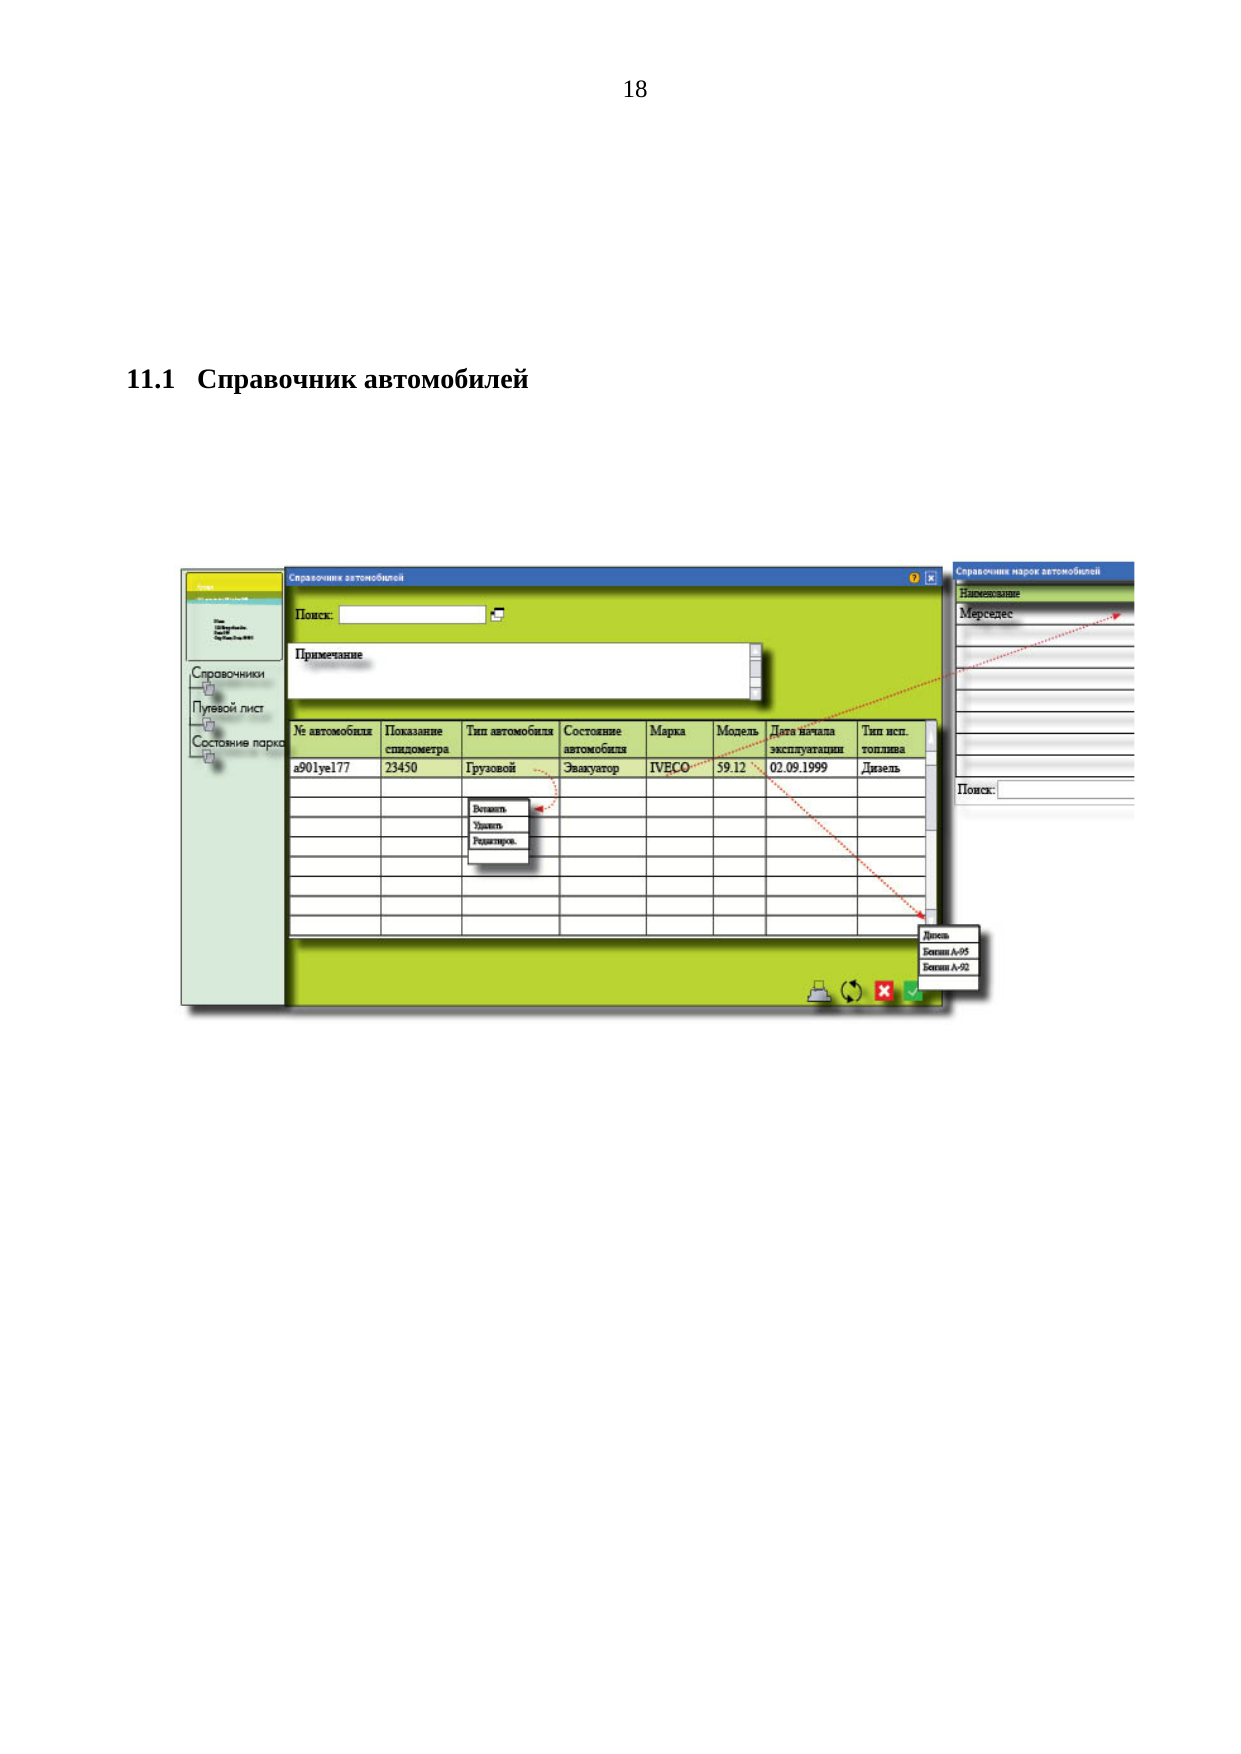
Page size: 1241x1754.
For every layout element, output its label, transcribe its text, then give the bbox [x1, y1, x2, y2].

subtitle Справочник автомобилей [126, 363, 1151, 395]
picture [134, 433, 1135, 1214]
